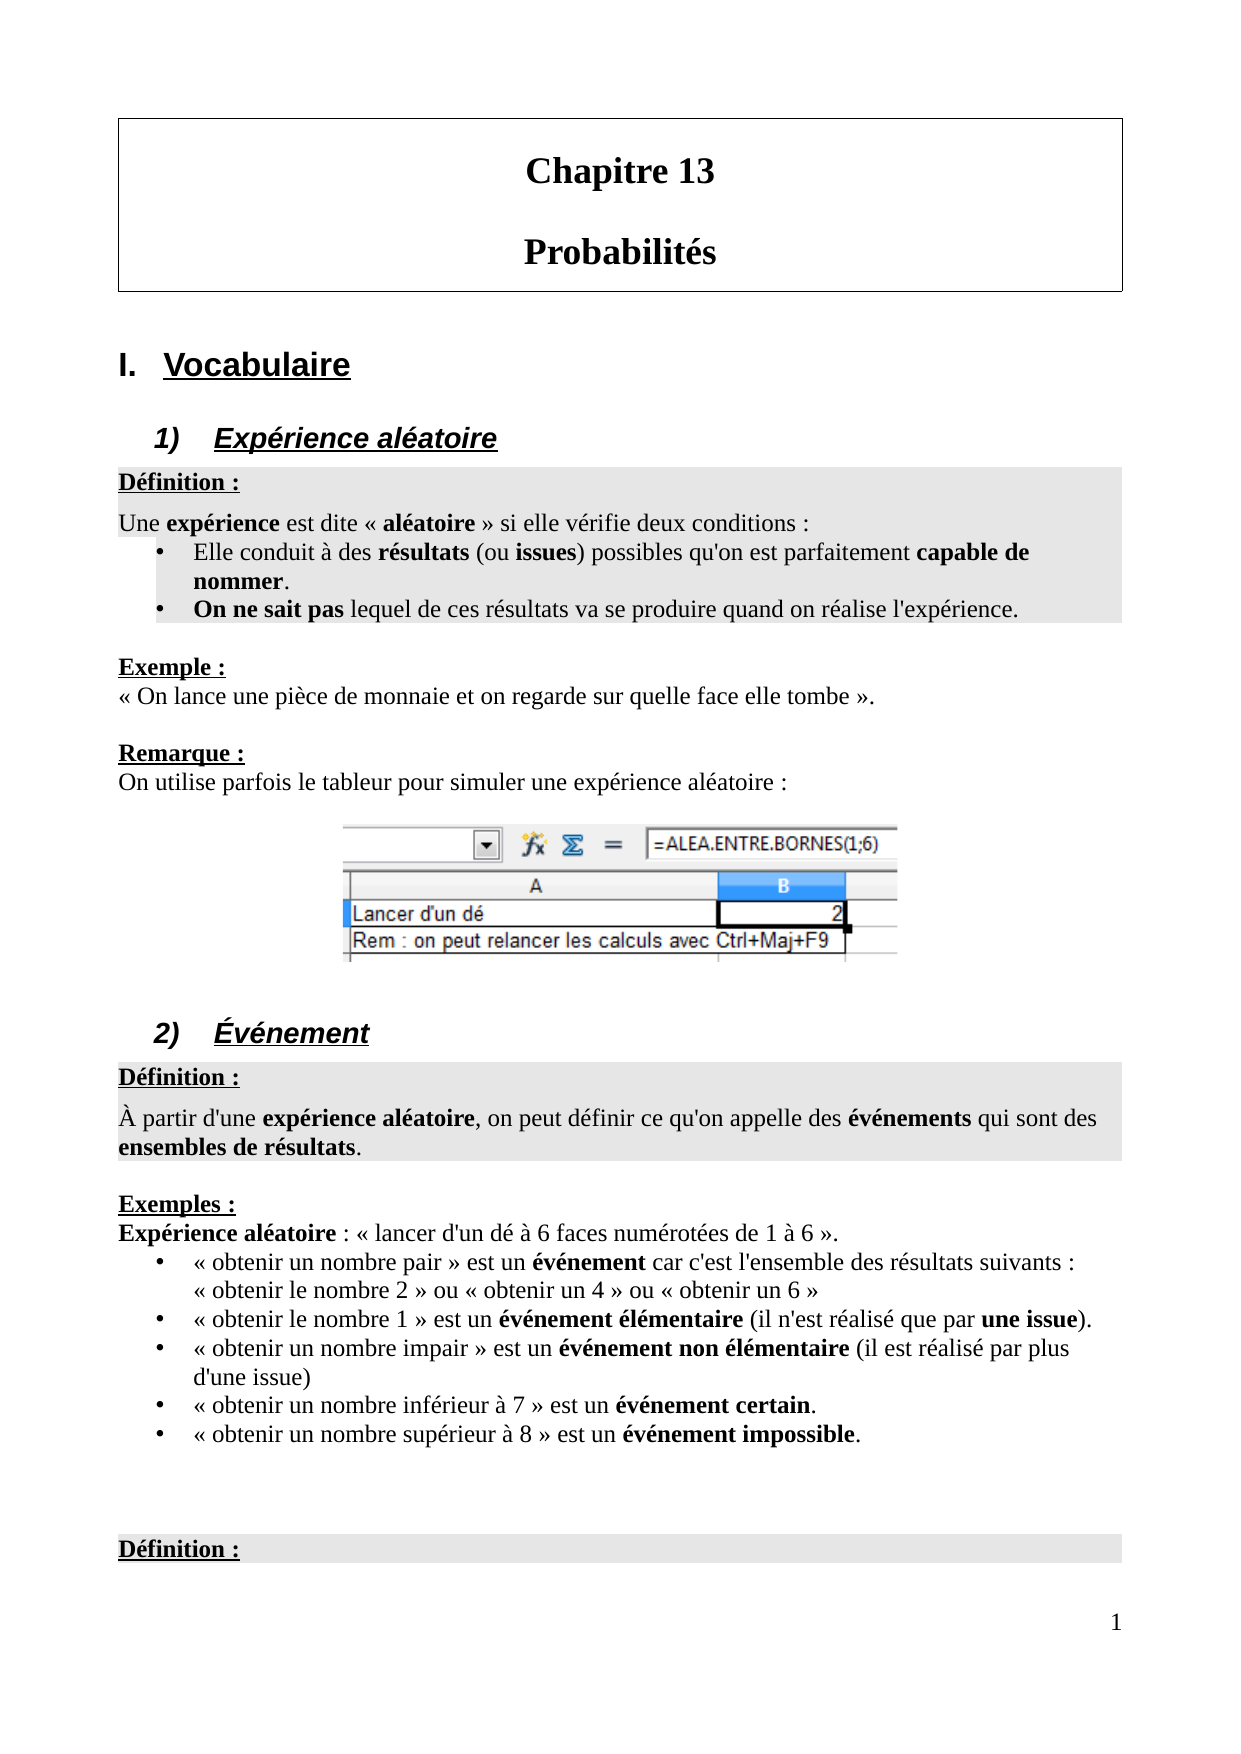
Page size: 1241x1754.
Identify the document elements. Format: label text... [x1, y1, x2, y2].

list « obtenir un nombre impair » est un événement non élémentaire (il est réalisé par plus d'une issue) [156, 1333, 1122, 1391]
text Définition : [118, 1534, 1122, 1563]
text On utilise parfois le tableur pour simuler une expérience aléatoire : [118, 767, 1122, 796]
list « obtenir un nombre supérieur à 8 » est un événement impossible. [156, 1419, 1122, 1448]
text Remarque : [118, 738, 1122, 767]
text Une expérience est dite « aléatoire » si elle vérifie deux conditions : [118, 508, 1122, 537]
text Expérience aléatoire : « lancer d'un dé à 6 faces numérotées de 1 à 6 ». [118, 1218, 1122, 1247]
list « obtenir un nombre pair » est un événement car c'est l'ensemble des résultats suivants : « obtenir le nombre 2 » ou « obtenir un 4 » ou « obtenir un 6 » [156, 1247, 1122, 1304]
text À partir d'une expérience aléatoire, on peut définir ce qu'on appelle des événements qui sont des ensembles de résultats. [118, 1103, 1122, 1161]
text Exemples : [118, 1189, 1122, 1218]
text Définition : [118, 467, 1122, 496]
subtitle Vocabulaire [118, 345, 1122, 383]
picture [342, 824, 898, 962]
text « On lance une pièce de monnaie et on regarde sur quelle face elle tombe ». [118, 681, 1122, 709]
subtitle Événement [153, 1016, 1122, 1049]
subtitle Expérience aléatoire [153, 421, 1122, 454]
table_header Chapitre 13 Probabilités [119, 119, 1122, 291]
list « obtenir un nombre inférieur à 7 » est un événement certain. [156, 1391, 1122, 1419]
list On ne sait pas lequel de ces résultats va se produire quand on réalise l'expérience. [156, 594, 1122, 623]
text Définition : [118, 1062, 1122, 1091]
list Elle conduit à des résultats (ou issues) possibles qu'on est parfaitement capable de nommer. [156, 537, 1122, 594]
text Exemple : [118, 652, 1122, 681]
list « obtenir le nombre 1 » est un événement élémentaire (il n'est réalisé que par une issue). [156, 1304, 1122, 1333]
